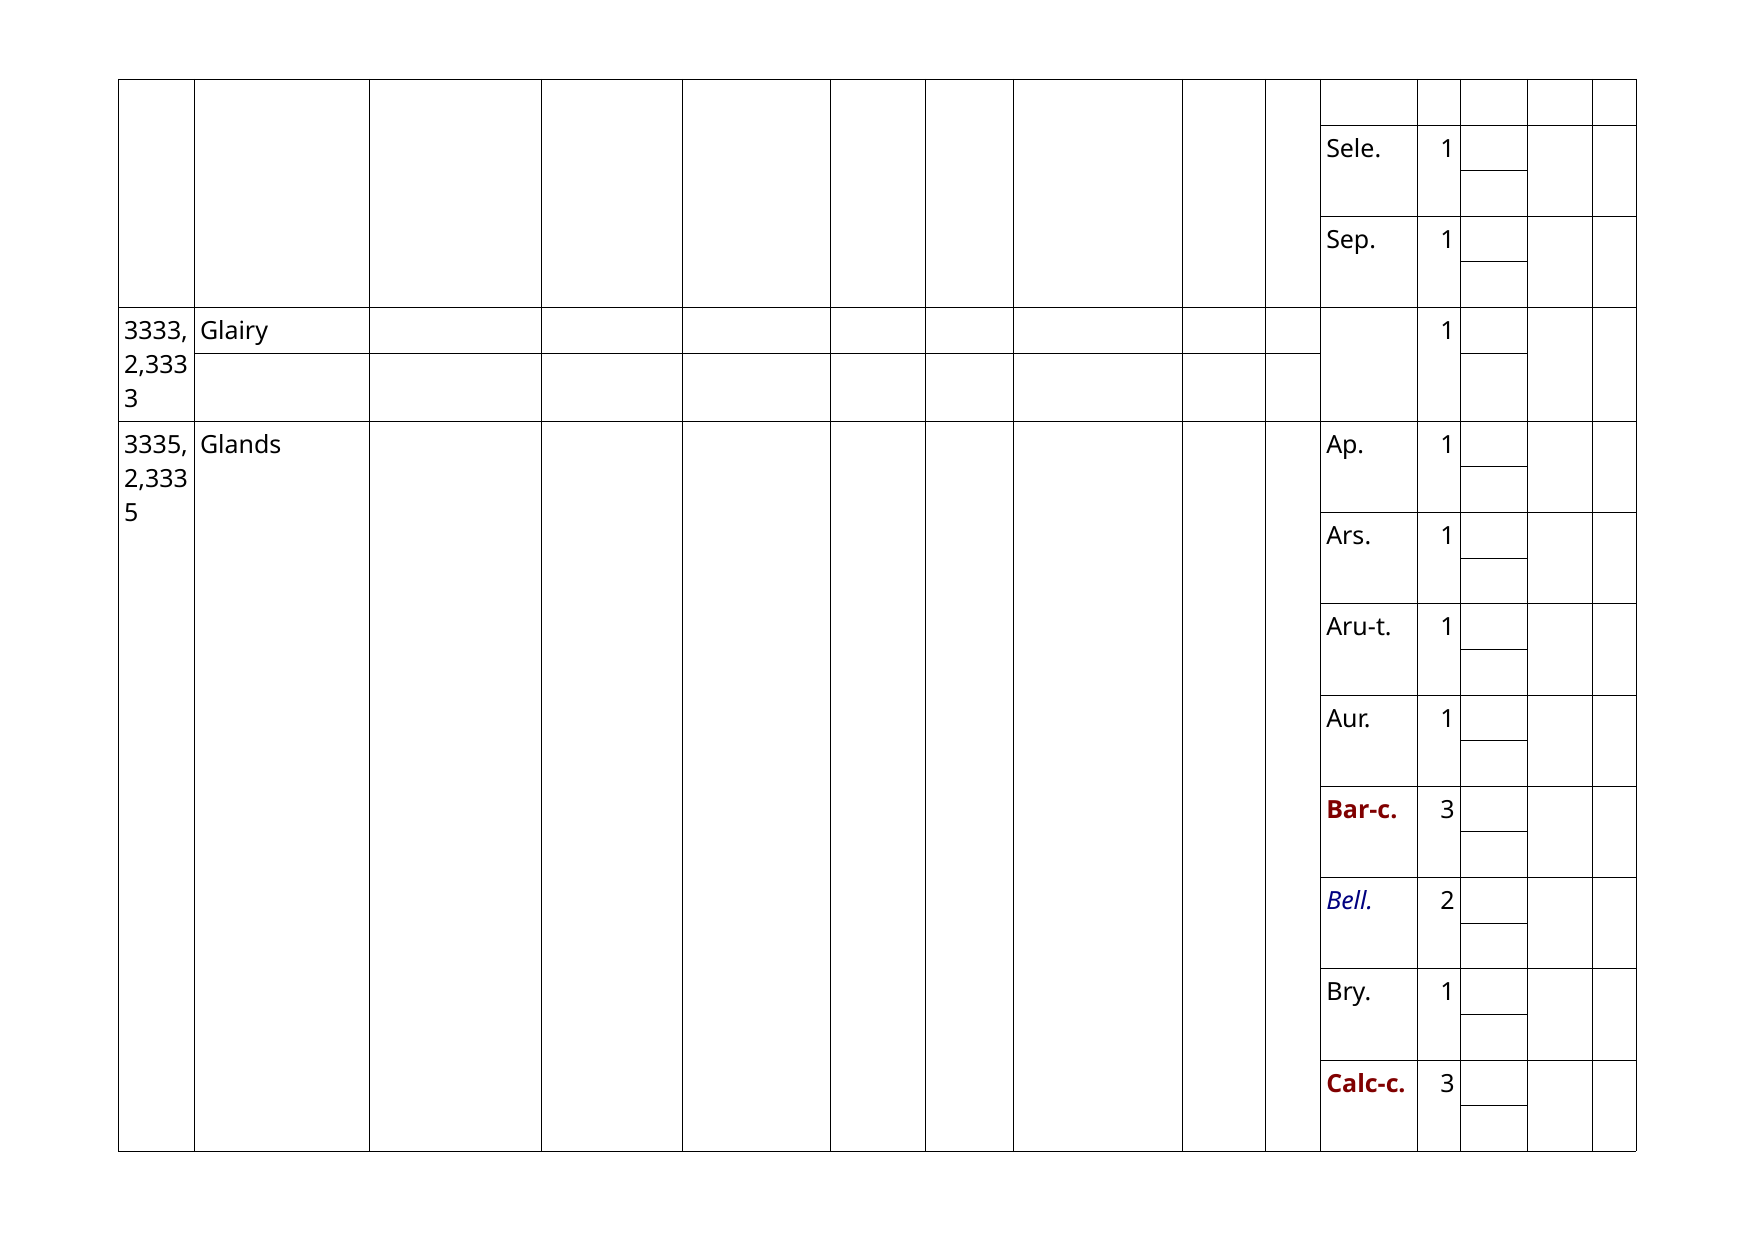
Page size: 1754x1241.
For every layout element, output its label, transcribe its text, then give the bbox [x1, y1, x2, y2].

table_cell [926, 308, 1013, 353]
table_cell [542, 308, 682, 353]
table_cell [1593, 787, 1636, 877]
table_cell 1 [1418, 422, 1460, 512]
table_cell [1461, 787, 1527, 831]
table_cell [1593, 969, 1636, 1059]
table_cell [1528, 878, 1592, 968]
table_cell Bell. [1321, 878, 1417, 968]
table_cell [1461, 1106, 1527, 1151]
table_cell Aru-t. [1321, 604, 1417, 694]
table_cell [1528, 787, 1592, 877]
table_cell 1 [1418, 217, 1460, 307]
table_cell [1183, 80, 1265, 307]
table_cell Sele. [1321, 126, 1417, 216]
table_cell [370, 308, 541, 353]
table_cell Bar-c. [1321, 787, 1417, 877]
table_cell [1461, 217, 1527, 261]
table_cell [1461, 878, 1527, 923]
table_cell [1528, 80, 1592, 124]
table_cell [926, 354, 1013, 421]
table_cell [1528, 1061, 1592, 1151]
table_cell [1593, 308, 1636, 421]
table_cell 1 [1418, 513, 1460, 603]
table_cell [1461, 1015, 1527, 1059]
table_cell [1266, 308, 1320, 353]
table_cell [542, 80, 682, 307]
table_cell [1528, 513, 1592, 603]
table_cell [1593, 696, 1636, 786]
table_cell [1593, 217, 1636, 307]
table_cell [1461, 467, 1527, 512]
table_cell [1528, 217, 1592, 307]
table_cell Ars. [1321, 513, 1417, 603]
table_cell [1593, 604, 1636, 694]
table_cell [370, 354, 541, 421]
table_cell [1593, 422, 1636, 512]
table_cell [1461, 650, 1527, 694]
table_cell [1461, 969, 1527, 1014]
table_cell Bry. [1321, 969, 1417, 1059]
table_cell [1593, 126, 1636, 216]
table_cell [1266, 354, 1320, 421]
table_cell [683, 422, 830, 1151]
table_cell [926, 422, 1013, 1151]
table_cell [831, 308, 925, 353]
table_cell [1461, 80, 1527, 124]
table_cell [1461, 513, 1527, 558]
table_cell [683, 354, 830, 421]
table_cell [831, 354, 925, 421]
table_cell [1461, 1061, 1527, 1105]
table_cell Ap. [1321, 422, 1417, 512]
table_cell [1461, 604, 1527, 649]
table_cell [1321, 80, 1417, 124]
table_cell 3333,2,3333 [119, 308, 194, 421]
table_cell [831, 422, 925, 1151]
table_cell [1528, 969, 1592, 1059]
table_cell [1266, 80, 1320, 307]
table_cell [1461, 924, 1527, 968]
table_cell [1461, 696, 1527, 740]
table_cell Glands [195, 422, 369, 1151]
table_cell [1593, 1061, 1636, 1151]
table_cell 1 [1418, 604, 1460, 694]
table_cell 3335,2,3335 [119, 422, 194, 1151]
table_cell [831, 80, 925, 307]
table_cell [370, 80, 541, 307]
table_cell [1014, 308, 1182, 353]
table_cell [1266, 422, 1320, 1151]
table_cell [1528, 126, 1592, 216]
table_cell 1 [1418, 308, 1460, 421]
table_cell 1 [1418, 696, 1460, 786]
table_cell [542, 354, 682, 421]
table_cell [195, 354, 369, 421]
table_cell [370, 422, 541, 1151]
table_cell [1461, 741, 1527, 786]
table_cell [1014, 354, 1182, 421]
table_cell [926, 80, 1013, 307]
table_cell [1528, 422, 1592, 512]
table_cell Aur. [1321, 696, 1417, 786]
table_cell [1014, 80, 1182, 307]
table_cell Calc-c. [1321, 1061, 1417, 1151]
table_cell Sep. [1321, 217, 1417, 307]
table_cell [1461, 559, 1527, 603]
table_cell [1183, 422, 1265, 1151]
table_cell [1593, 878, 1636, 968]
table_cell [1461, 171, 1527, 216]
table_cell [1461, 126, 1527, 170]
table_cell 1 [1418, 969, 1460, 1059]
table_cell [1418, 80, 1460, 124]
table_cell [1461, 262, 1527, 307]
table_cell [683, 308, 830, 353]
table_cell Glairy [195, 308, 369, 353]
table_cell [1528, 308, 1592, 421]
table_cell [1593, 513, 1636, 603]
table_cell [1593, 80, 1636, 124]
table_cell [1461, 308, 1527, 353]
table_cell [1014, 422, 1182, 1151]
table_cell [1183, 354, 1265, 421]
table_cell 2 [1418, 878, 1460, 968]
table_cell [1461, 832, 1527, 877]
table_cell [1321, 308, 1417, 421]
table_cell [1461, 354, 1527, 421]
table_cell [1461, 422, 1527, 466]
table_cell [683, 80, 830, 307]
table_cell [1528, 604, 1592, 694]
table_cell 3 [1418, 1061, 1460, 1151]
table_cell [1183, 308, 1265, 353]
table_cell 1 [1418, 126, 1460, 216]
table_cell [195, 80, 369, 307]
table_cell [1528, 696, 1592, 786]
table_cell [542, 422, 682, 1151]
table_cell 3 [1418, 787, 1460, 877]
table_cell [119, 80, 194, 307]
